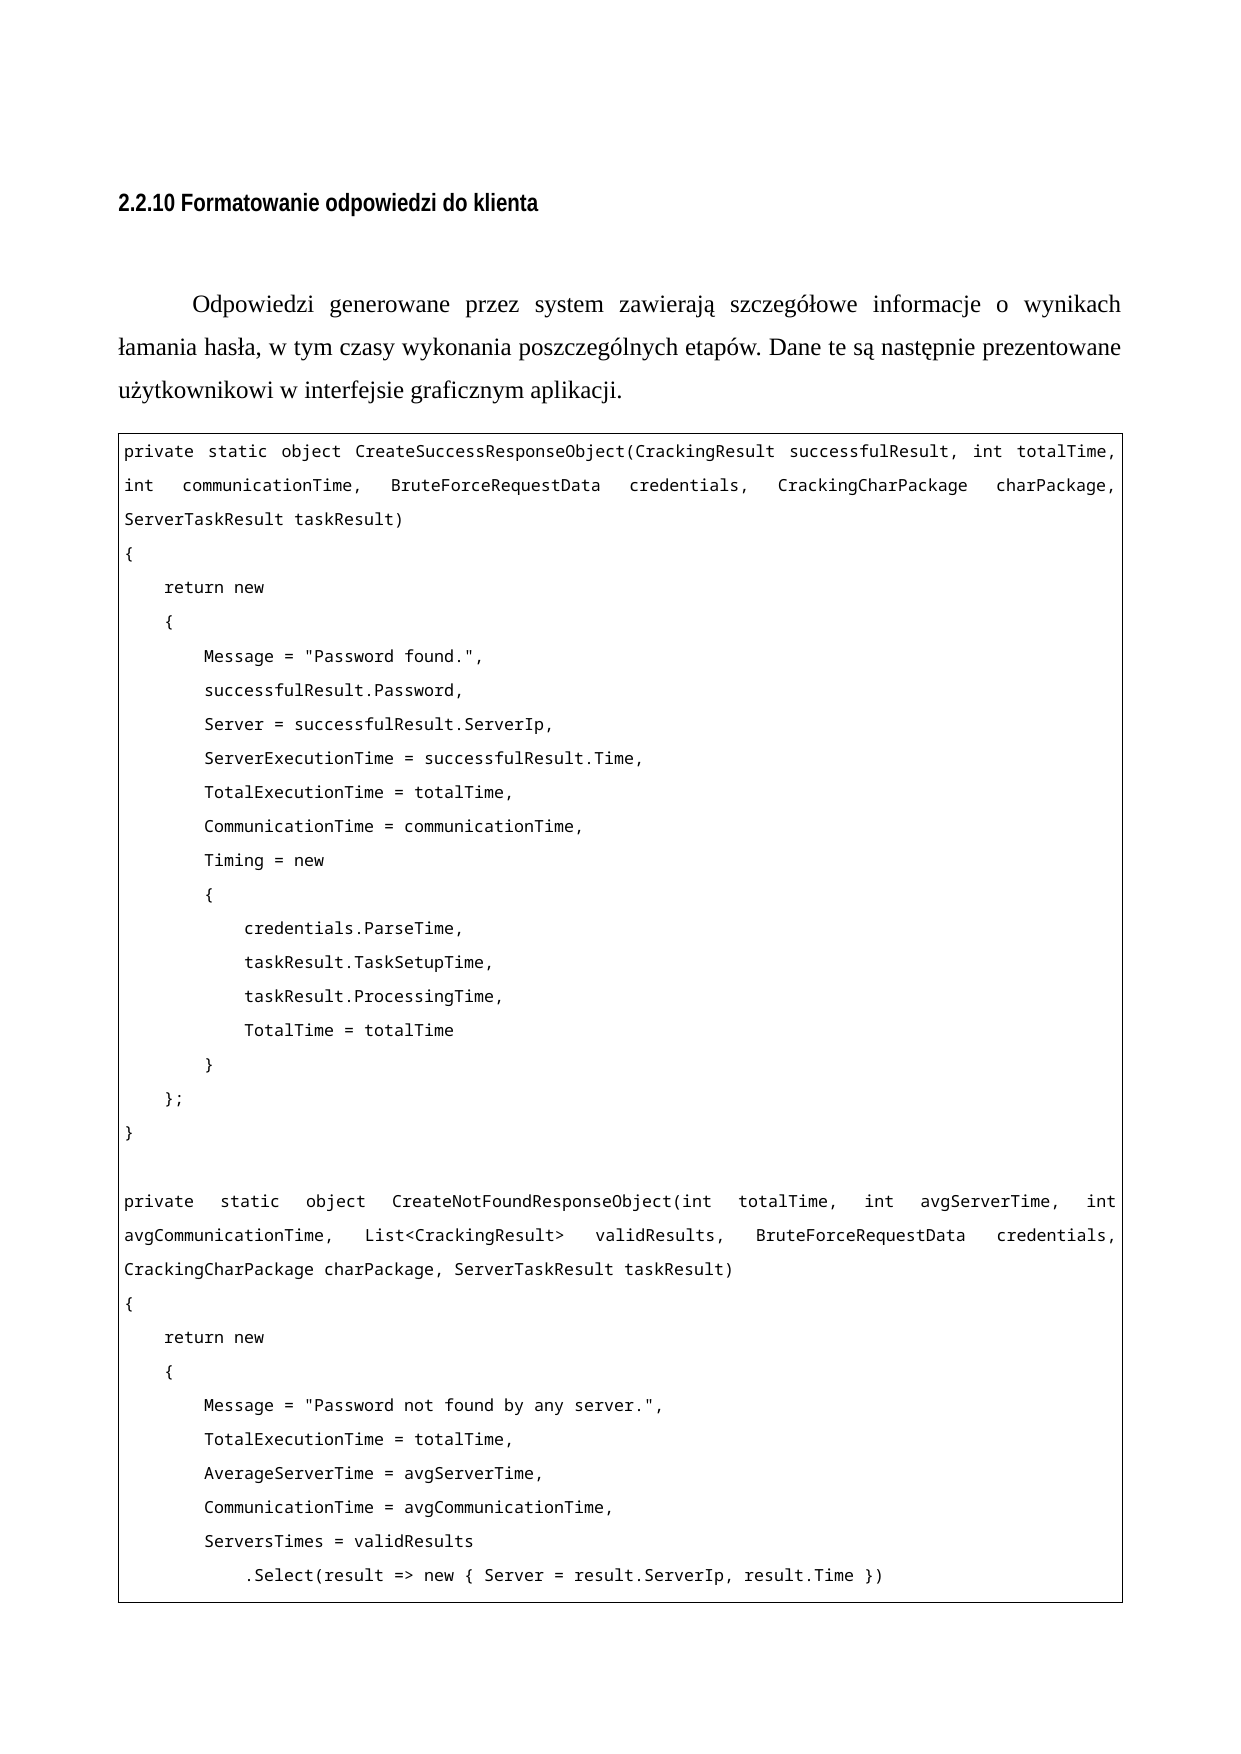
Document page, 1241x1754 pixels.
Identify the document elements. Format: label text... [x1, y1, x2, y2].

subtitle 2.2.10 Formatowanie odpowiedzi do klienta [118, 188, 1122, 217]
text Odpowiedzi generowane przez system zawierają szczegółowe informacje o wynikach łamania hasła, w tym czasy wykonania poszczególnych etapów. Dane te są następnie prezentowane użytkownikowi w interfejsie graficznym aplikacji. [118, 289, 1122, 404]
table_header private static object CreateSuccessResponseObject(CrackingResult successfulResult, int totalTime, int communicationTime, BruteForceRequestData credentials, CrackingCharPackage charPackage, ServerTaskResult taskResult) { return new { Message = "Password found.", successfulResult.Password, Server = successfulResult.ServerIp, ServerExecutionTime = successfulResult.Time, TotalExecutionTime = totalTime, CommunicationTime = communicationTime, Timing = new { credentials.ParseTime, taskResult.TaskSetupTime, taskResult.ProcessingTime, TotalTime = totalTime } }; } private static object CreateNotFoundResponseObject(int totalTime, int avgServerTime, int avgCommunicationTime, List<CrackingResult> validResults, BruteForceRequestData credentials, CrackingCharPackage charPackage, ServerTaskResult taskResult) { return new { Message = "Password not found by any server.", TotalExecutionTime = totalTime, AverageServerTime = avgServerTime, CommunicationTime = avgCommunicationTime, ServersTimes = validResults .Select(result => new { Server = result.ServerIp, result.Time }) [119, 434, 1122, 1602]
